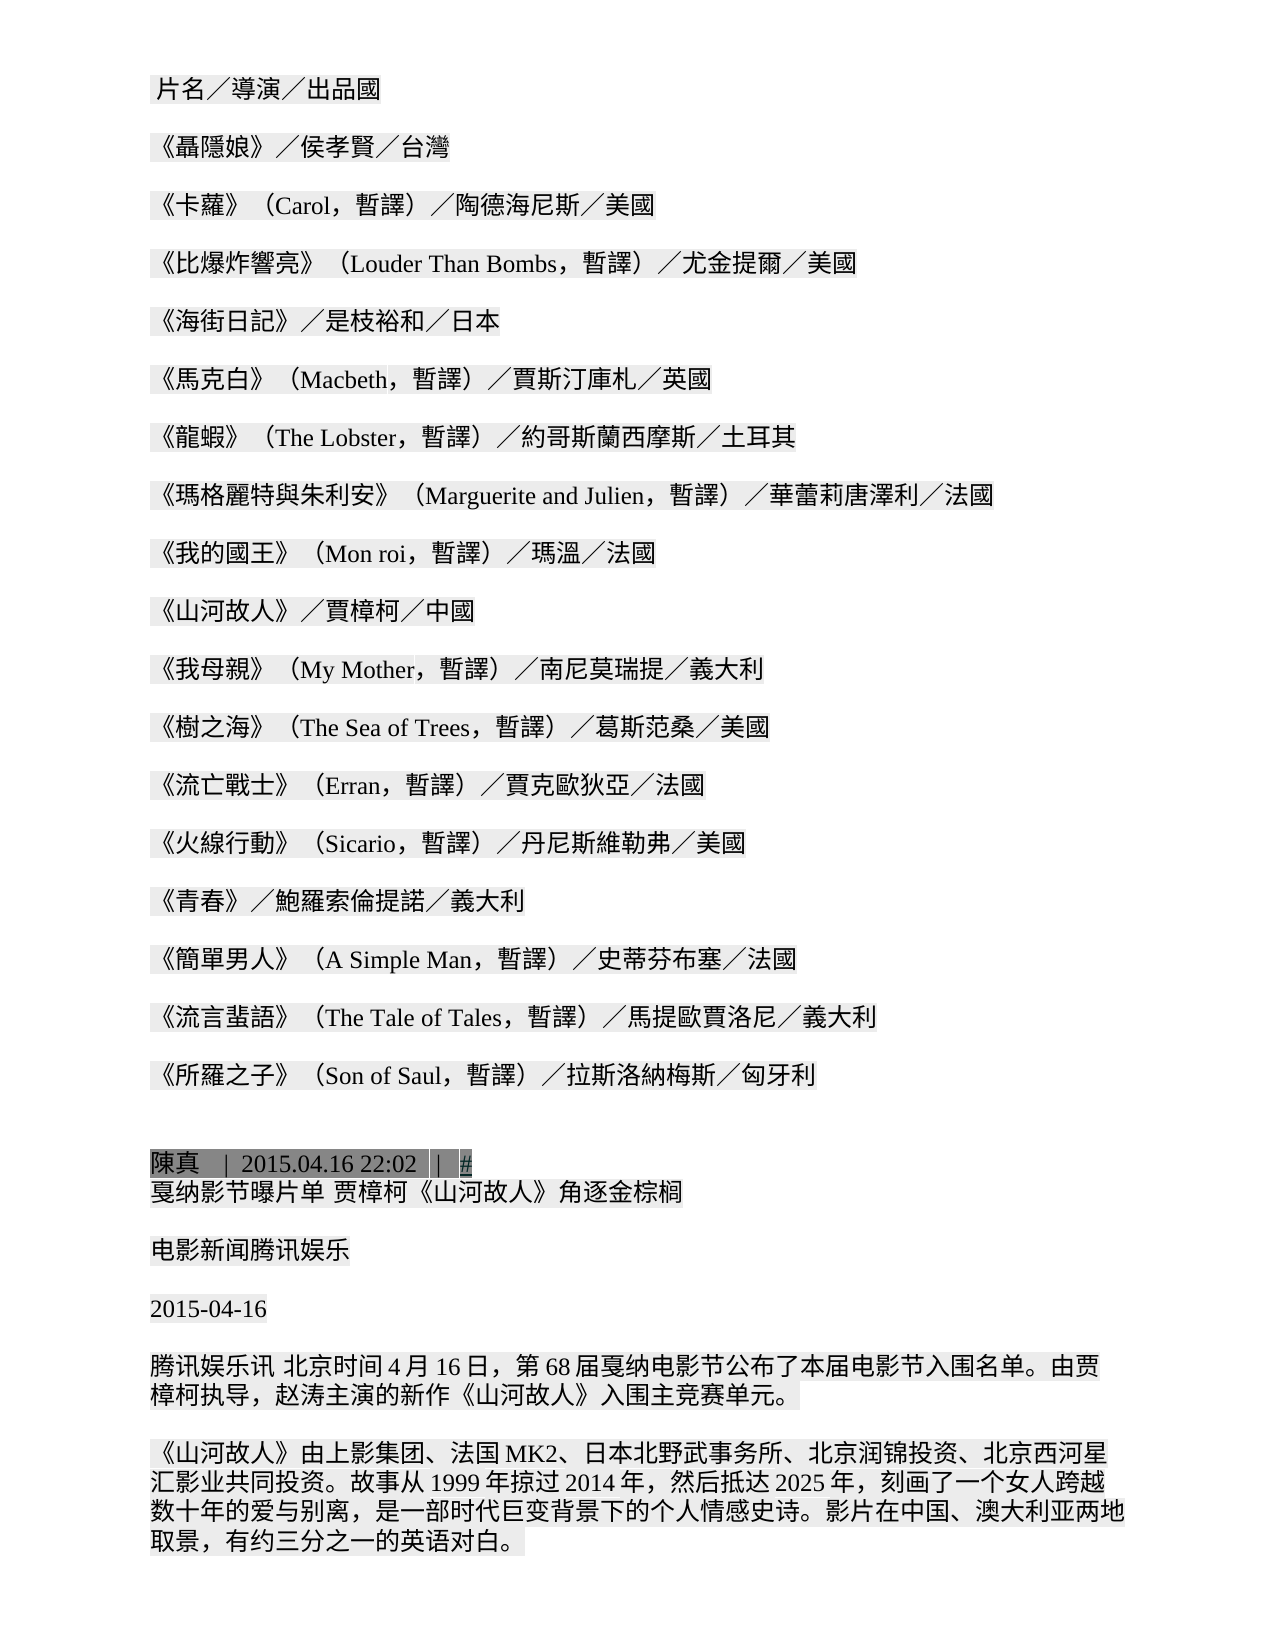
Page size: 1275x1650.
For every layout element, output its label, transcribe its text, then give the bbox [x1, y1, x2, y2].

text 戛纳影节曝片单 贾樟柯《山河故人》角逐金棕榈 电影新闻腾讯娱乐 2015-04-16 腾讯娱乐讯 北京时间4月16日，第68届戛纳电影节公布了本届电影节入围名单。由贾樟柯执导，赵涛主演的新作《山河故人》入围主竞赛单元。 《山河故人》由上影集团、法国MK2、日本北野武事务所、北京润锦投资、北京西河星汇影业共同投资。故事从1999年掠过2014年，然后抵达2025年，刻画了一个女人跨越数十年的爱与别离，是一部时代巨变背景下的个人情感史诗。影片在中国、澳大利亚两地取景，有约三分之一的英语对白。 [150, 1178, 1125, 1556]
text 片名／導演／出品國 《聶隱娘》／侯孝賢／台灣 《卡蘿》（Carol，暫譯）／陶德海尼斯／美國 《比爆炸響亮》（Louder Than Bombs，暫譯）／尤金提爾／美國 《海街日記》／是枝裕和／日本 《馬克白》（Macbeth，暫譯）／賈斯汀庫札／英國 《龍蝦》（The Lobster，暫譯）／約哥斯蘭西摩斯／土耳其 《瑪格麗特與朱利安》（Marguerite and Julien，暫譯）／華蕾莉唐澤利／法國 《我的國王》（Mon roi，暫譯）／瑪溫／法國 《山河故人》／賈樟柯／中國 《我母親》（My Mother，暫譯）／南尼莫瑞提／義大利 《樹之海》（The Sea of Trees，暫譯）／葛斯范桑／美國 《流亡戰士》（Erran，暫譯）／賈克歐狄亞／法國 《火線行動》（Sicario，暫譯）／丹尼斯維勒弗／美國 《青春》／鮑羅索倫提諾／義大利 《簡單男人》（A Simple Man，暫譯）／史蒂芬布塞／法國 《流言蜚語》（The Tale of Tales，暫譯）／馬提歐賈洛尼／義大利 《所羅之子》（Son of Saul，暫譯）／拉斯洛納梅斯／匈牙利 [150, 75, 1125, 1090]
text 陳真 | 2015.04.16 22:02 | # [150, 1149, 1125, 1178]
